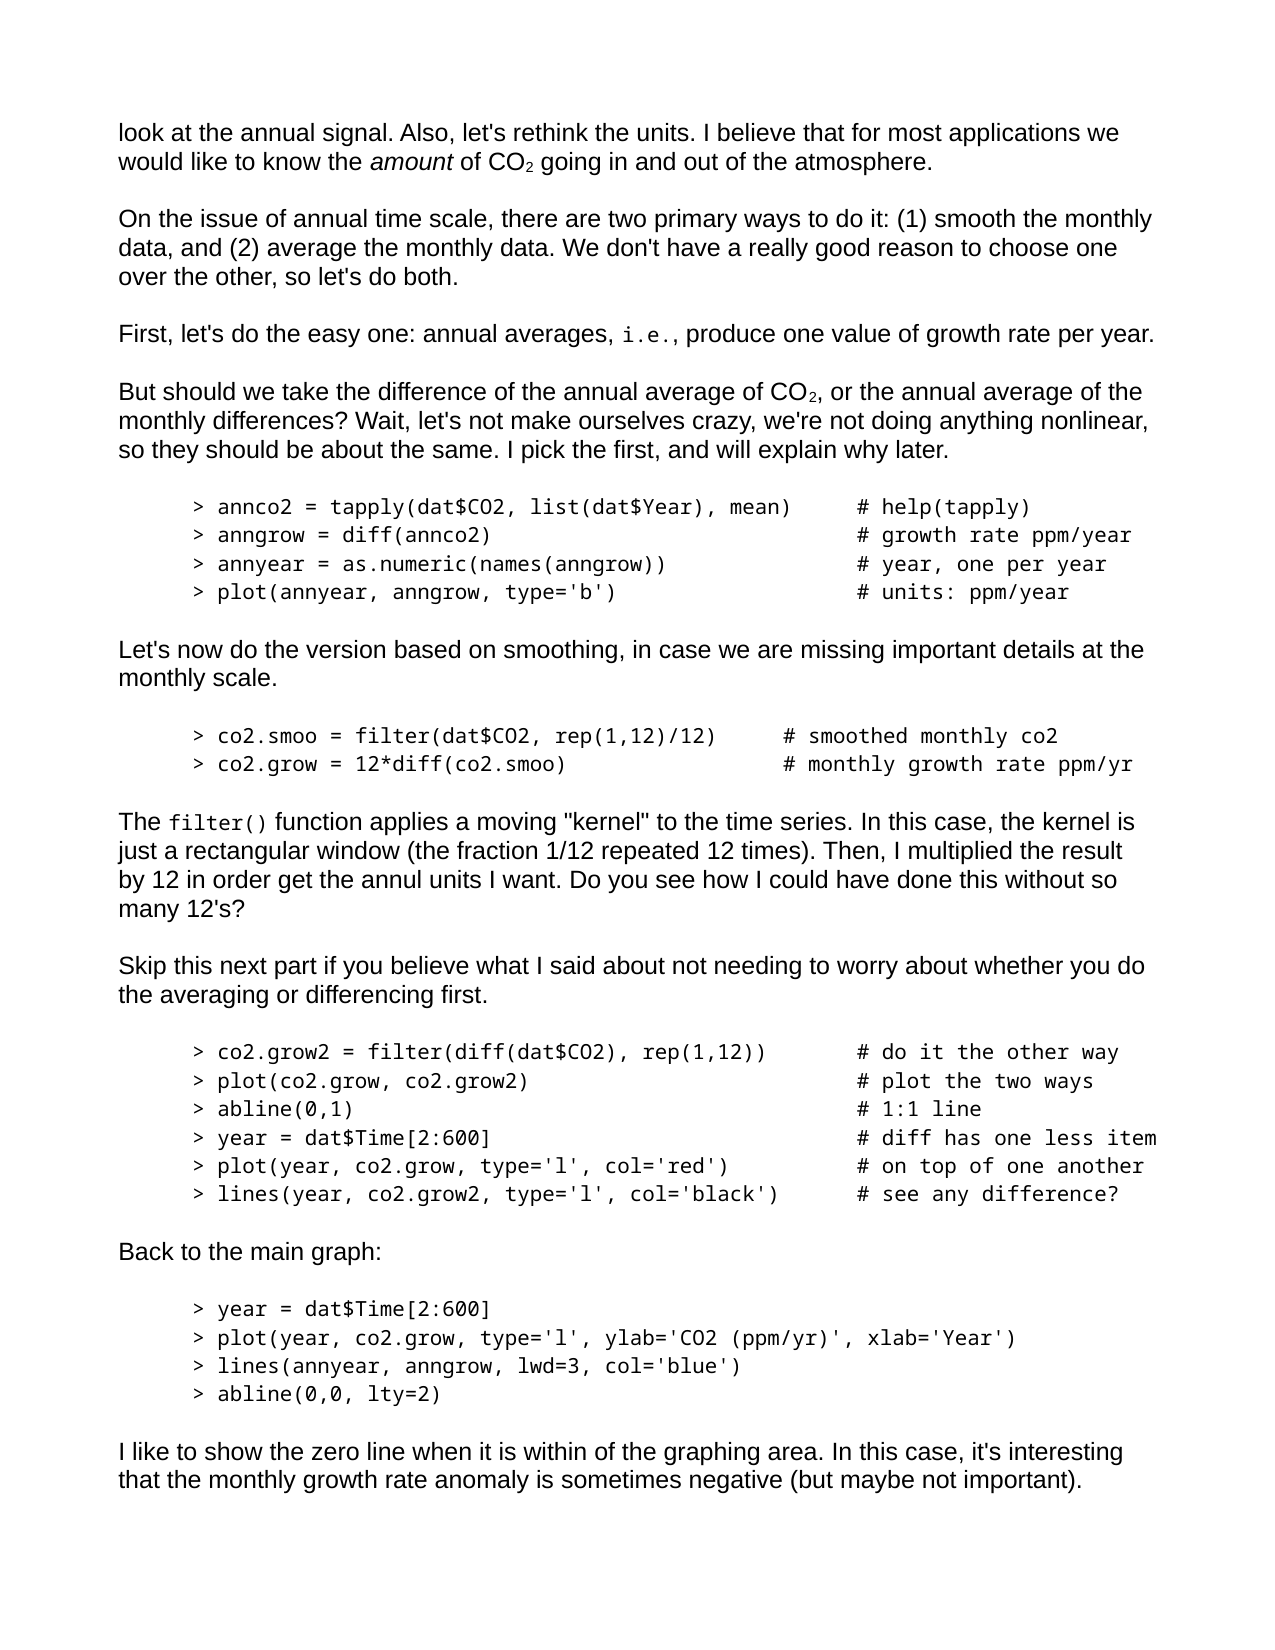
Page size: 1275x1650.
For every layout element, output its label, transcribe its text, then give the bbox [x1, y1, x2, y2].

text > lines(annyear, anngrow, lwd=3, col='blue') [118, 1351, 1157, 1379]
text > annco2 = tapply(dat$CO2, list(dat$Year), mean) # help(tapply) [118, 492, 1157, 521]
text > co2.smoo = filter(dat$CO2, rep(1,12)/12) # smoothed monthly co2 [118, 721, 1157, 749]
text Let's now do the version based on smoothing, in case we are missing important details at the monthly scale. [118, 634, 1157, 692]
text The filter() function applies a moving "kernel" to the time series. In this case, the kernel is just a rectangular window (the fraction 1/12 repeated 12 times). Then, I multiplied the result by 12 in order get the annul units I want. Do you see how I could have done this without so many 12's? [118, 806, 1157, 922]
text > lines(year, co2.grow2, type='l', col='black') # see any difference? [118, 1179, 1157, 1208]
text > plot(co2.grow, co2.grow2) # plot the two ways [118, 1066, 1157, 1094]
text > plot(year, co2.grow, type='l', ylab='CO2 (ppm/yr)', xlab='Year') [118, 1323, 1157, 1351]
text On the issue of annual time scale, there are two primary ways to do it: (1) smooth the monthly data, and (2) average the monthly data. We don't have a really good reason to choose one over the other, so let's do both. [118, 204, 1157, 291]
text > anngrow = diff(annco2) # growth rate ppm/year [118, 521, 1157, 549]
text > year = dat$Time[2:600] [118, 1294, 1157, 1323]
text First, let's do the easy one: annual averages, i.e., produce one value of growth rate per year. [118, 319, 1157, 349]
text > co2.grow2 = filter(diff(dat$CO2), rep(1,12)) # do it the other way [118, 1037, 1157, 1066]
text I like to show the zero line when it is within of the graphing area. In this case, it's interesting that the monthly growth rate anomaly is sometimes negative (but maybe not important). [118, 1437, 1157, 1494]
text > plot(annyear, anngrow, type='b') # units: ppm/year [118, 577, 1157, 606]
text > abline(0,0, lty=2) [118, 1379, 1157, 1408]
text > annyear = as.numeric(names(anngrow)) # year, one per year [118, 549, 1157, 577]
text look at the annual signal. Also, let's rethink the units. I believe that for most applications we would like to know the amount of CO2 going in and out of the atmosphere. [118, 118, 1157, 176]
text But should we take the difference of the annual average of CO2, or the annual average of the monthly differences? Wait, let's not make ourselves crazy, we're not doing anything nonlinear, so they should be about the same. I pick the first, and will explain why later. [118, 377, 1157, 464]
text Back to the main graph: [118, 1237, 1157, 1265]
text > year = dat$Time[2:600] # diff has one less item [118, 1123, 1157, 1151]
text > plot(year, co2.grow, type='l', col='red') # on top of one another [118, 1151, 1157, 1179]
text > co2.grow = 12*diff(co2.smoo) # monthly growth rate ppm/yr [118, 749, 1157, 778]
text Skip this next part if you believe what I said about not needing to worry about whether you do the averaging or differencing first. [118, 951, 1157, 1008]
text > abline(0,1) # 1:1 line [118, 1094, 1157, 1123]
